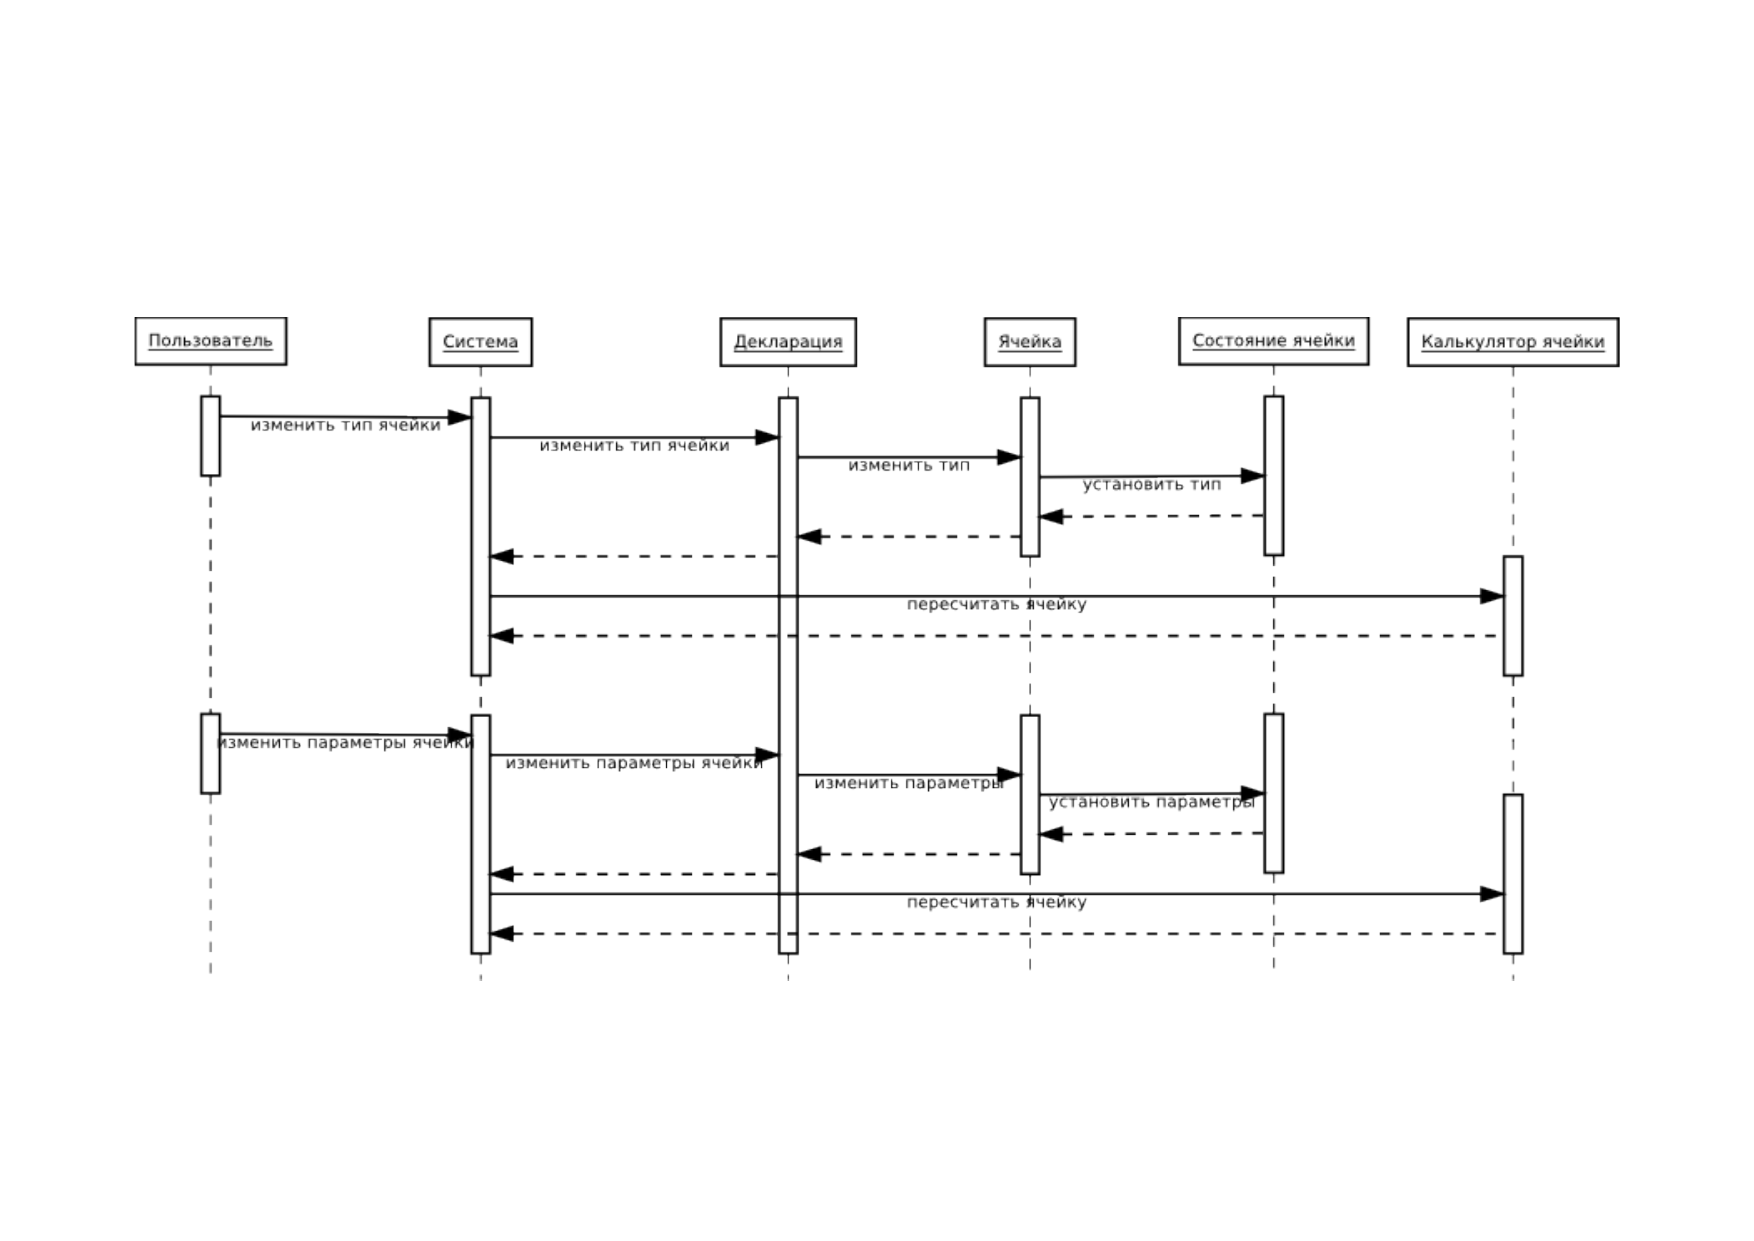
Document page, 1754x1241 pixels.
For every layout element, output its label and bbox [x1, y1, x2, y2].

picture [134, 317, 1620, 981]
